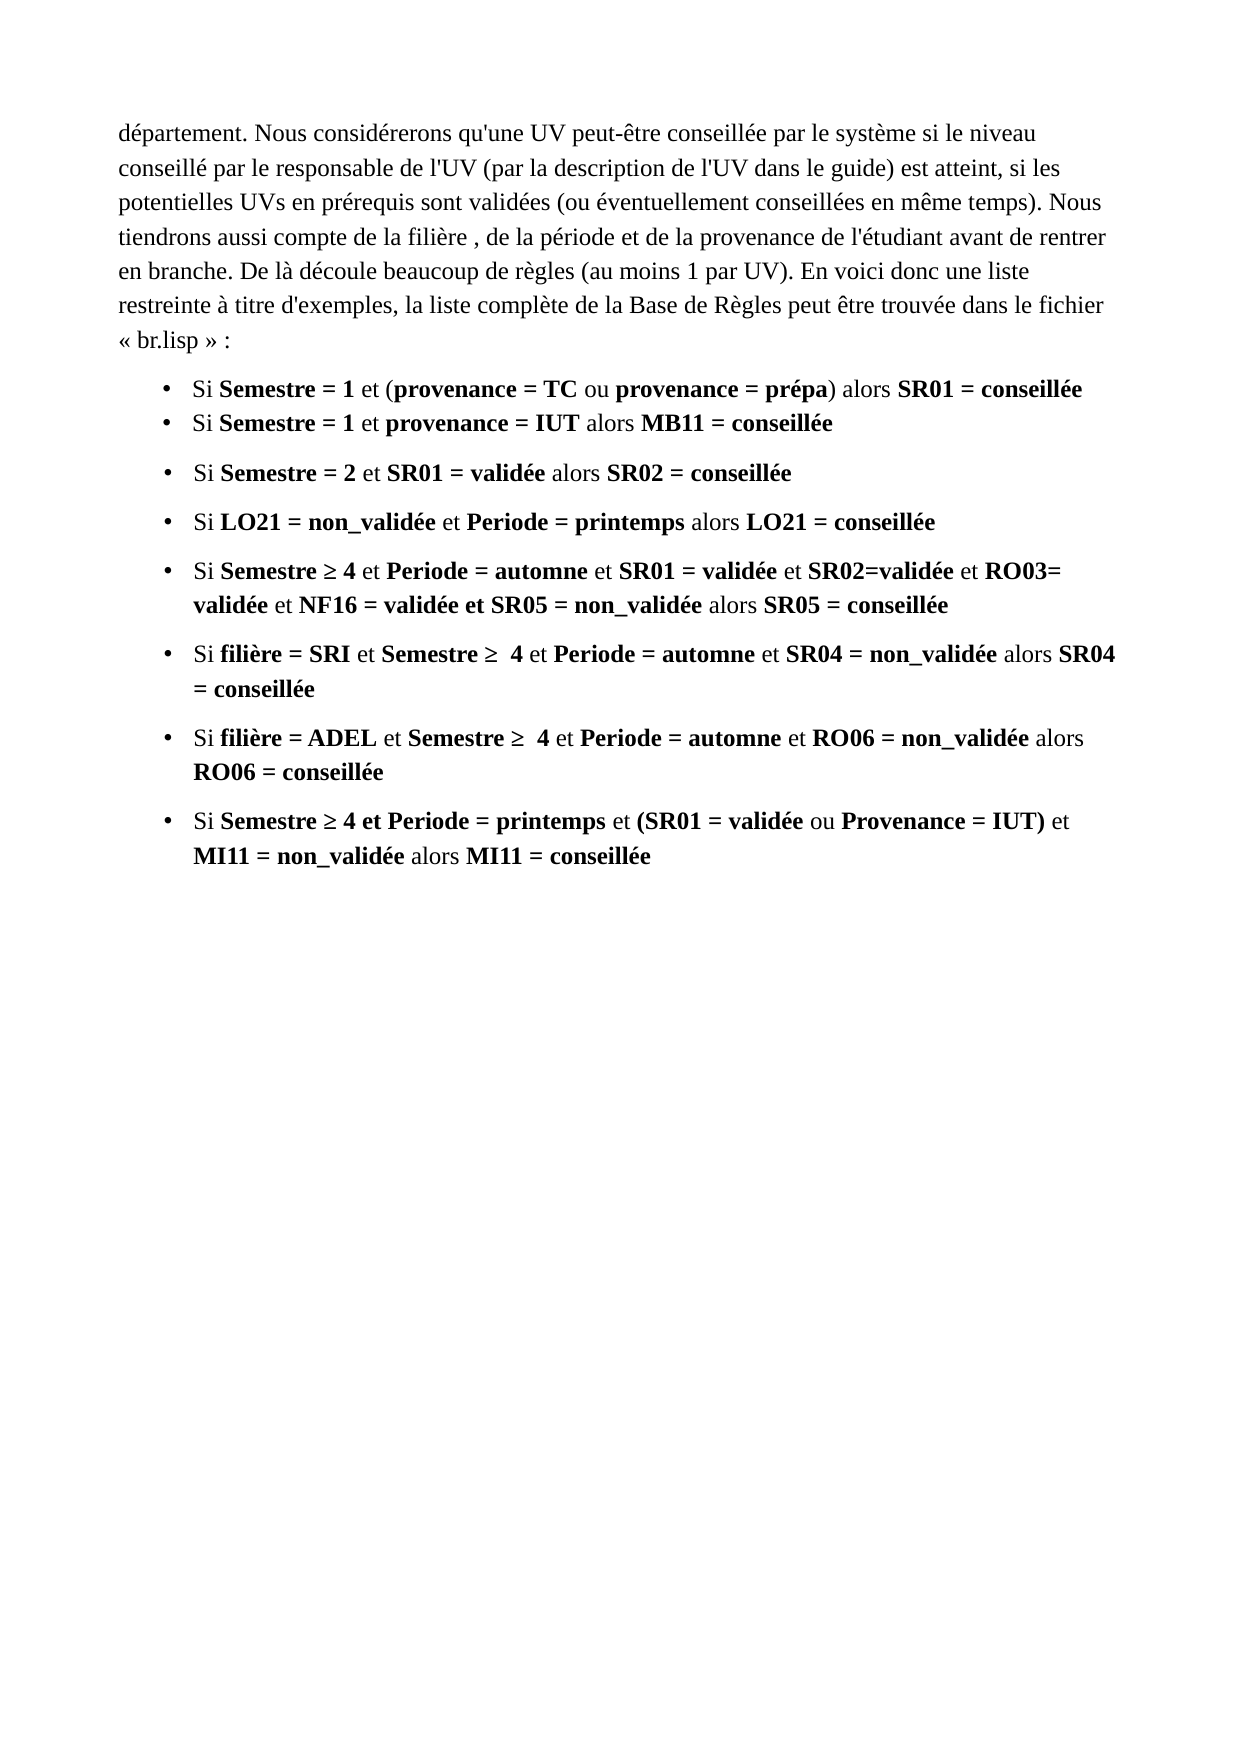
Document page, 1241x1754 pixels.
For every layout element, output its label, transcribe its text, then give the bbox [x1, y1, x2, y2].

list Si Semestre = 2 et SR01 = validée alors SR02 = conseillée [164, 458, 1122, 486]
text département. Nous considérerons qu'une UV peut-être conseillée par le système si le niveau conseillé par le responsable de l'UV (par la description de l'UV dans le guide) est atteint, si les potentielles UVs en prérequis sont validées (ou éventuellement conseillées en même temps). Nous tiendrons aussi compte de la filière , de la période et de la provenance de l'étudiant avant de rentrer en branche. De là découle beaucoup de règles (au moins 1 par UV). En voici donc une liste restreinte à titre d'exemples, la liste complète de la Base de Règles peut être trouvée dans le fichier « br.lisp » : [118, 118, 1122, 354]
list Si Semestre = 1 et (provenance = TC ou provenance = prépa) alors SR01 = conseillée [162, 374, 1122, 403]
list Si filière = SRI et Semestre ≥ 4 et Periode = automne et SR04 = non_validée alors SR04 = conseillée [164, 639, 1122, 702]
list Si Semestre ≥ 4 et Periode = printemps et (SR01 = validée ou Provenance = IUT) et MI11 = non_validée alors MI11 = conseillée [164, 806, 1122, 869]
list Si Semestre ≥ 4 et Periode = automne et SR01 = validée et SR02=validée et RO03= validée et NF16 = validée et SR05 = non_validée alors SR05 = conseillée [164, 556, 1122, 619]
list Si filière = ADEL et Semestre ≥ 4 et Periode = automne et RO06 = non_validée alors RO06 = conseillée [164, 723, 1122, 786]
list Si Semestre = 1 et provenance = IUT alors MB11 = conseillée [162, 408, 1122, 437]
list Si LO21 = non_validée et Periode = printemps alors LO21 = conseillée [164, 507, 1122, 535]
